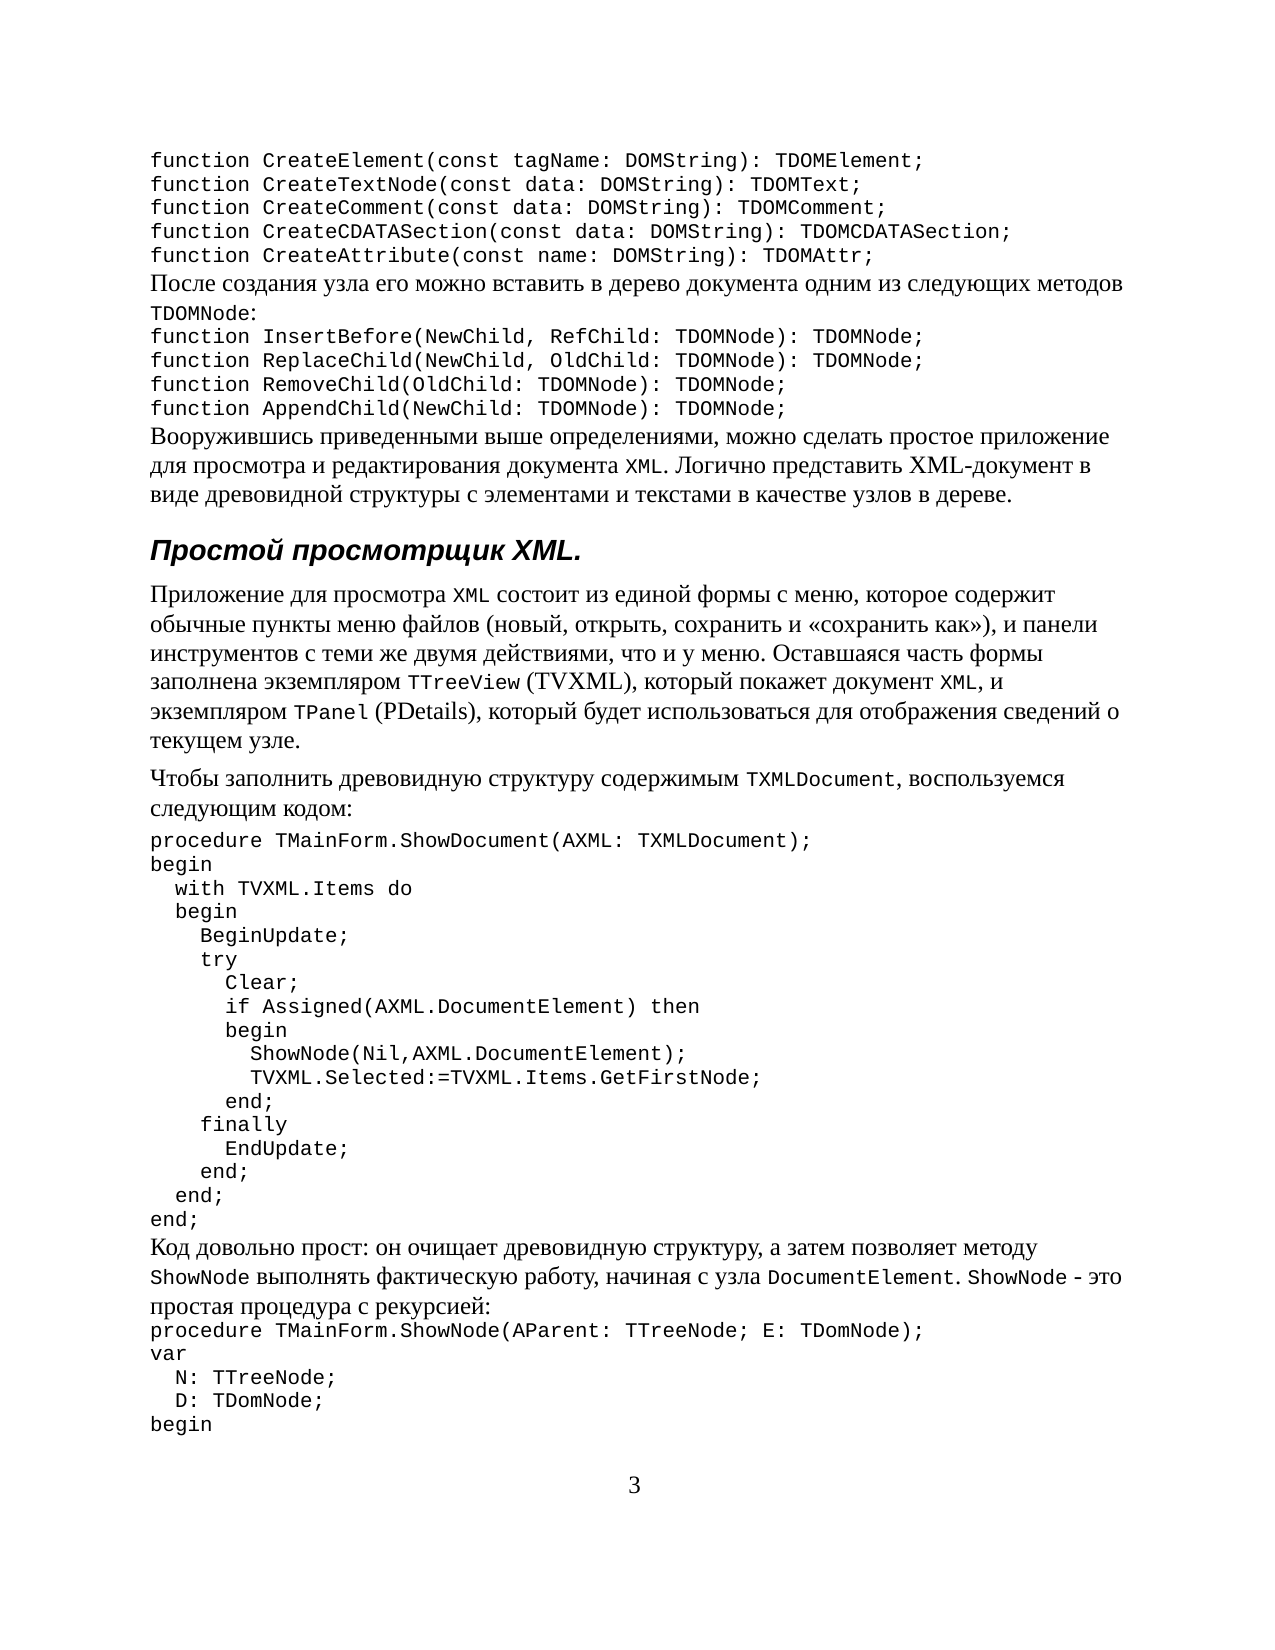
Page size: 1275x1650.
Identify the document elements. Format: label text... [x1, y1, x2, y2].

text with TVXML.Items do [150, 878, 1125, 901]
text begin [150, 1414, 1125, 1438]
text end; [150, 1162, 1125, 1185]
text function InsertBefore(NewChild, RefChild: TDOMNode): TDOMNode; [150, 327, 1125, 350]
text function CreateAttribute(const name: DOMString): TDOMAttr; [150, 244, 1125, 268]
text if Assigned(AXML.DocumentElement) then [150, 996, 1125, 1020]
text end; [150, 1091, 1125, 1114]
subtitle Простой просмотрщик XML. [150, 533, 1125, 567]
text begin [150, 1020, 1125, 1043]
text var [150, 1343, 1125, 1367]
text Приложение для просмотра XML состоит из единой формы с меню, которое содержит обычные пункты меню файлов (новый, открыть, сохранить и «сохранить как»), и панели инструментов с теми же двумя действиями, что и у меню. Оставшаяся часть формы заполнена экземпляром TTreeView (TVXML), который покажет документ XML, и экземпляром TPanel (PDetails), который будет использоваться для отображения сведений о текущем узле. [150, 579, 1125, 754]
text function CreateTextNode(const data: DOMString): TDOMText; [150, 174, 1125, 197]
text Код довольно прост: он очищает древовидную структуру, а затем позволяет методу ShowNode выполнять фактическую работу, начиная с узла DocumentElement. ShowNode - это простая процедура с рекурсией: [150, 1232, 1125, 1319]
text end; [150, 1185, 1125, 1209]
text finally [150, 1114, 1125, 1138]
text procedure TMainForm.ShowDocument(AXML: TXMLDocument); [150, 831, 1125, 854]
text N: TTreeNode; [150, 1367, 1125, 1391]
text function CreateElement(const tagName: DOMString): TDOMElement; [150, 150, 1125, 174]
text EndUpdate; [150, 1138, 1125, 1162]
text Clear; [150, 972, 1125, 996]
text begin [150, 854, 1125, 878]
text BeginUpdate; [150, 925, 1125, 949]
text Вооружившись приведенными выше определениями, можно сделать простое приложение для просмотра и редактирования документа XML. Логично представить XML-документ в виде древовидной структуры с элементами и текстами в качестве узлов в дереве. [150, 421, 1125, 508]
text ShowNode(Nil,AXML.DocumentElement); [150, 1043, 1125, 1067]
text Чтобы заполнить древовидную структуру содержимым TXMLDocument, воспользуемся следующим кодом: [150, 763, 1125, 822]
text function CreateComment(const data: DOMString): TDOMComment; [150, 197, 1125, 221]
text После создания узла его можно вставить в дерево документа одним из следующих методов TDOMNode: [150, 268, 1125, 327]
text TVXML.Selected:=TVXML.Items.GetFirstNode; [150, 1067, 1125, 1091]
text D: TDomNode; [150, 1391, 1125, 1414]
text function AppendChild(NewChild: TDOMNode): TDOMNode; [150, 397, 1125, 421]
text procedure TMainForm.ShowNode(AParent: TTreeNode; E: TDomNode); [150, 1319, 1125, 1343]
text try [150, 949, 1125, 972]
text function CreateCDATASection(const data: DOMString): TDOMCDATASection; [150, 221, 1125, 244]
text function RemoveChild(OldChild: TDOMNode): TDOMNode; [150, 374, 1125, 397]
text end; [150, 1209, 1125, 1232]
text function ReplaceChild(NewChild, OldChild: TDOMNode): TDOMNode; [150, 350, 1125, 374]
text begin [150, 901, 1125, 925]
